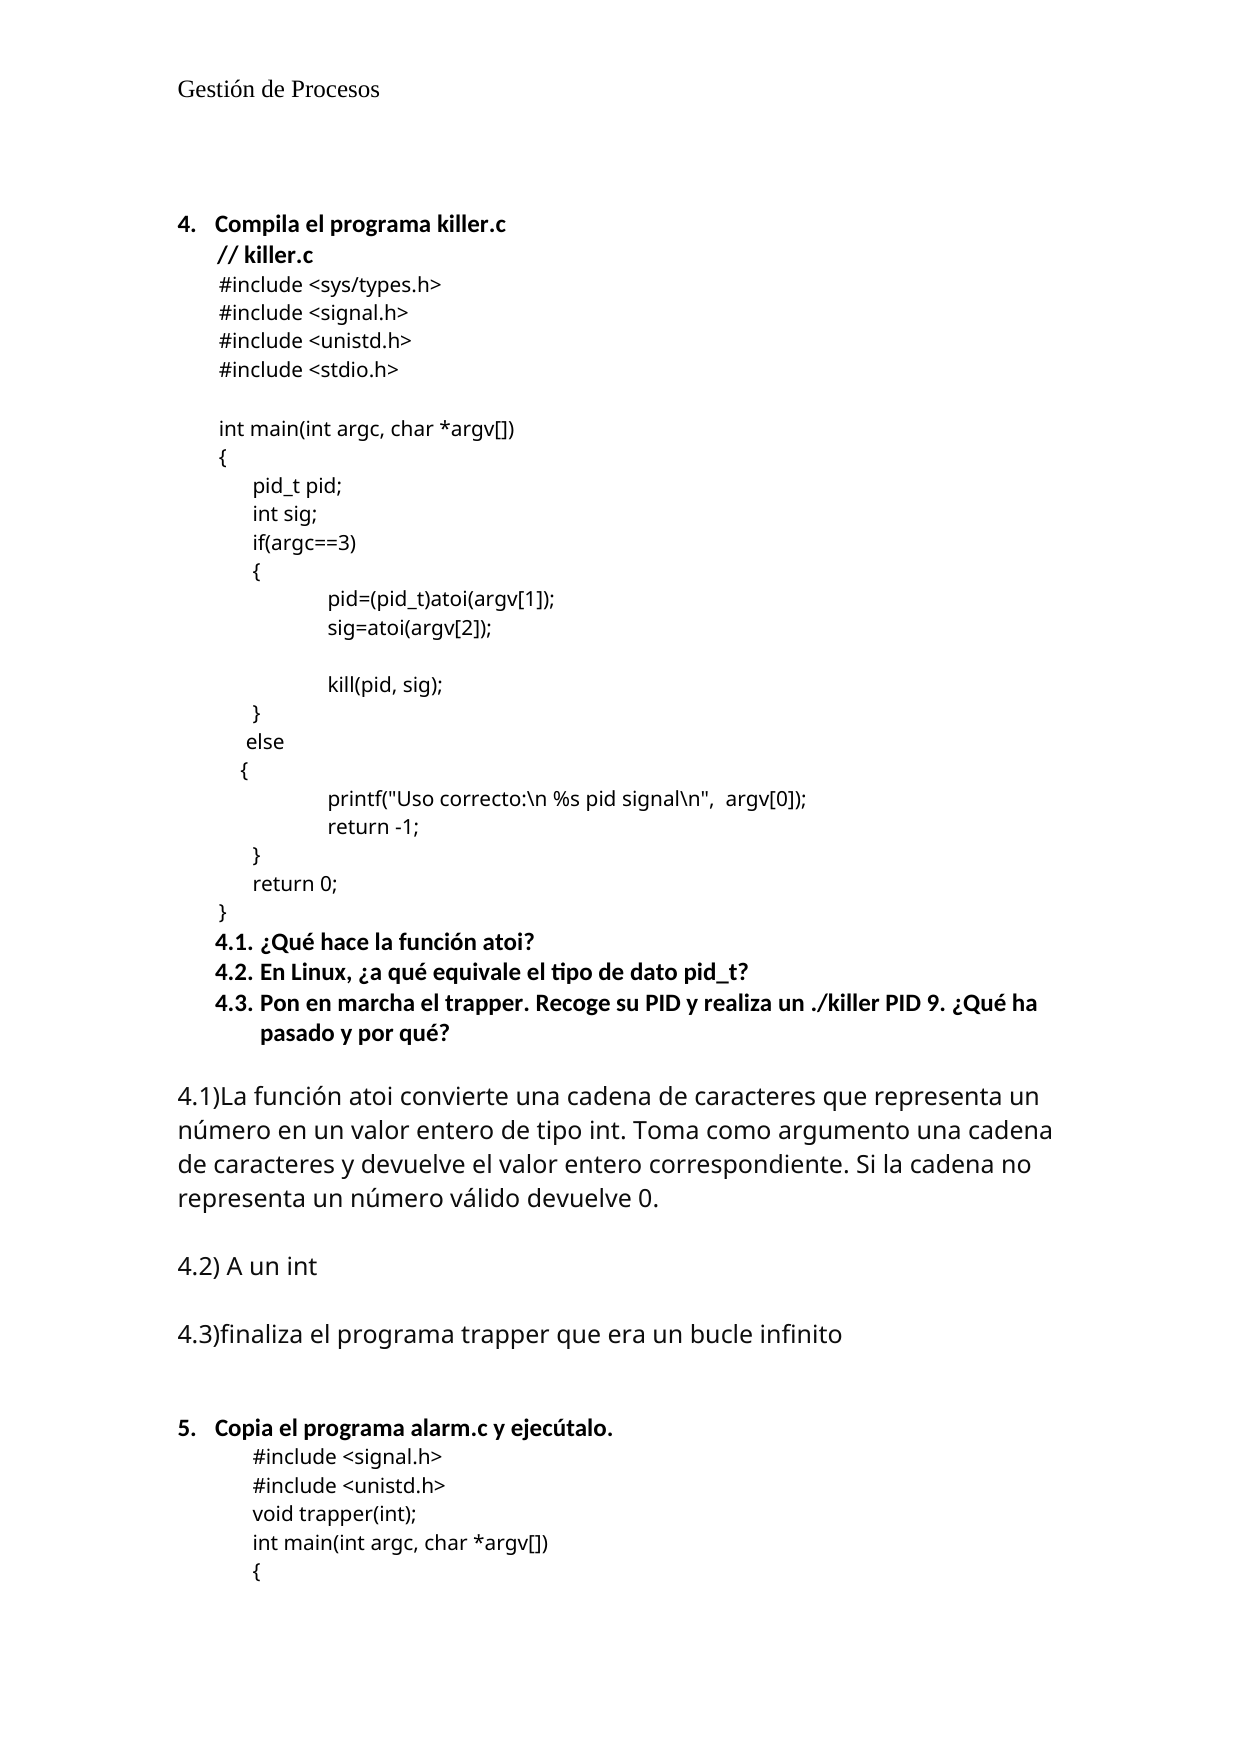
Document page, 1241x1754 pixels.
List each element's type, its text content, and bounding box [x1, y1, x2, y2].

text #include <unistd.h> [177, 327, 1063, 355]
list Copia el programa alarm.c y ejecútalo. [177, 1412, 1063, 1442]
text } [177, 897, 1063, 926]
text #include <signal.h> [177, 298, 1063, 327]
text kill(pid, sig); [177, 670, 1063, 698]
list Pon en marcha el trapper. Recoge su PID y realiza un ./killer PID 9. ¿Qué ha pasado y por qué? [215, 987, 1063, 1048]
text #include <signal.h> [177, 1442, 1063, 1471]
text return 0; [177, 869, 1063, 897]
text { [177, 1556, 1063, 1585]
list ¿Qué hace la función atoi? [215, 926, 1063, 956]
text int main(int argc, char *argv[]) [177, 414, 1063, 442]
text pid=(pid_t)atoi(argv[1]); [177, 584, 1063, 613]
text sig=atoi(argv[2]); [177, 613, 1063, 641]
text return -1; [177, 812, 1063, 841]
text // killer.c [177, 239, 1063, 270]
text else [177, 727, 1063, 755]
text #include <sys/types.h> [177, 270, 1063, 298]
text } [177, 841, 1063, 869]
text if(argc==3) [177, 528, 1063, 556]
list En Linux, ¿a qué equivale el tipo de dato pid_t? [215, 956, 1063, 987]
table_header 4.1)La función atoi convierte una cadena de caracteres que representa un número en un valor entero de tipo int. Toma como argumento una cadena de caracteres y devuelve el valor entero correspondiente. Si la cadena no representa un número válido devuelve 0. 4.2) A un int 4.3)finaliza el programa trapper que era un bucle infinito [177, 1079, 1063, 1351]
text pid_t pid; [177, 471, 1063, 499]
text void trapper(int); [177, 1499, 1063, 1528]
text { [177, 755, 1063, 784]
list Compila el programa killer.c [177, 209, 1063, 239]
text printf("Uso correcto:\n %s pid signal\n", argv[0]); [177, 784, 1063, 812]
text int main(int argc, char *argv[]) [177, 1528, 1063, 1556]
text } [177, 698, 1063, 727]
text { [177, 556, 1063, 584]
text int sig; [177, 499, 1063, 528]
text #include <unistd.h> [177, 1471, 1063, 1499]
text { [177, 442, 1063, 471]
text #include <stdio.h> [177, 355, 1063, 383]
